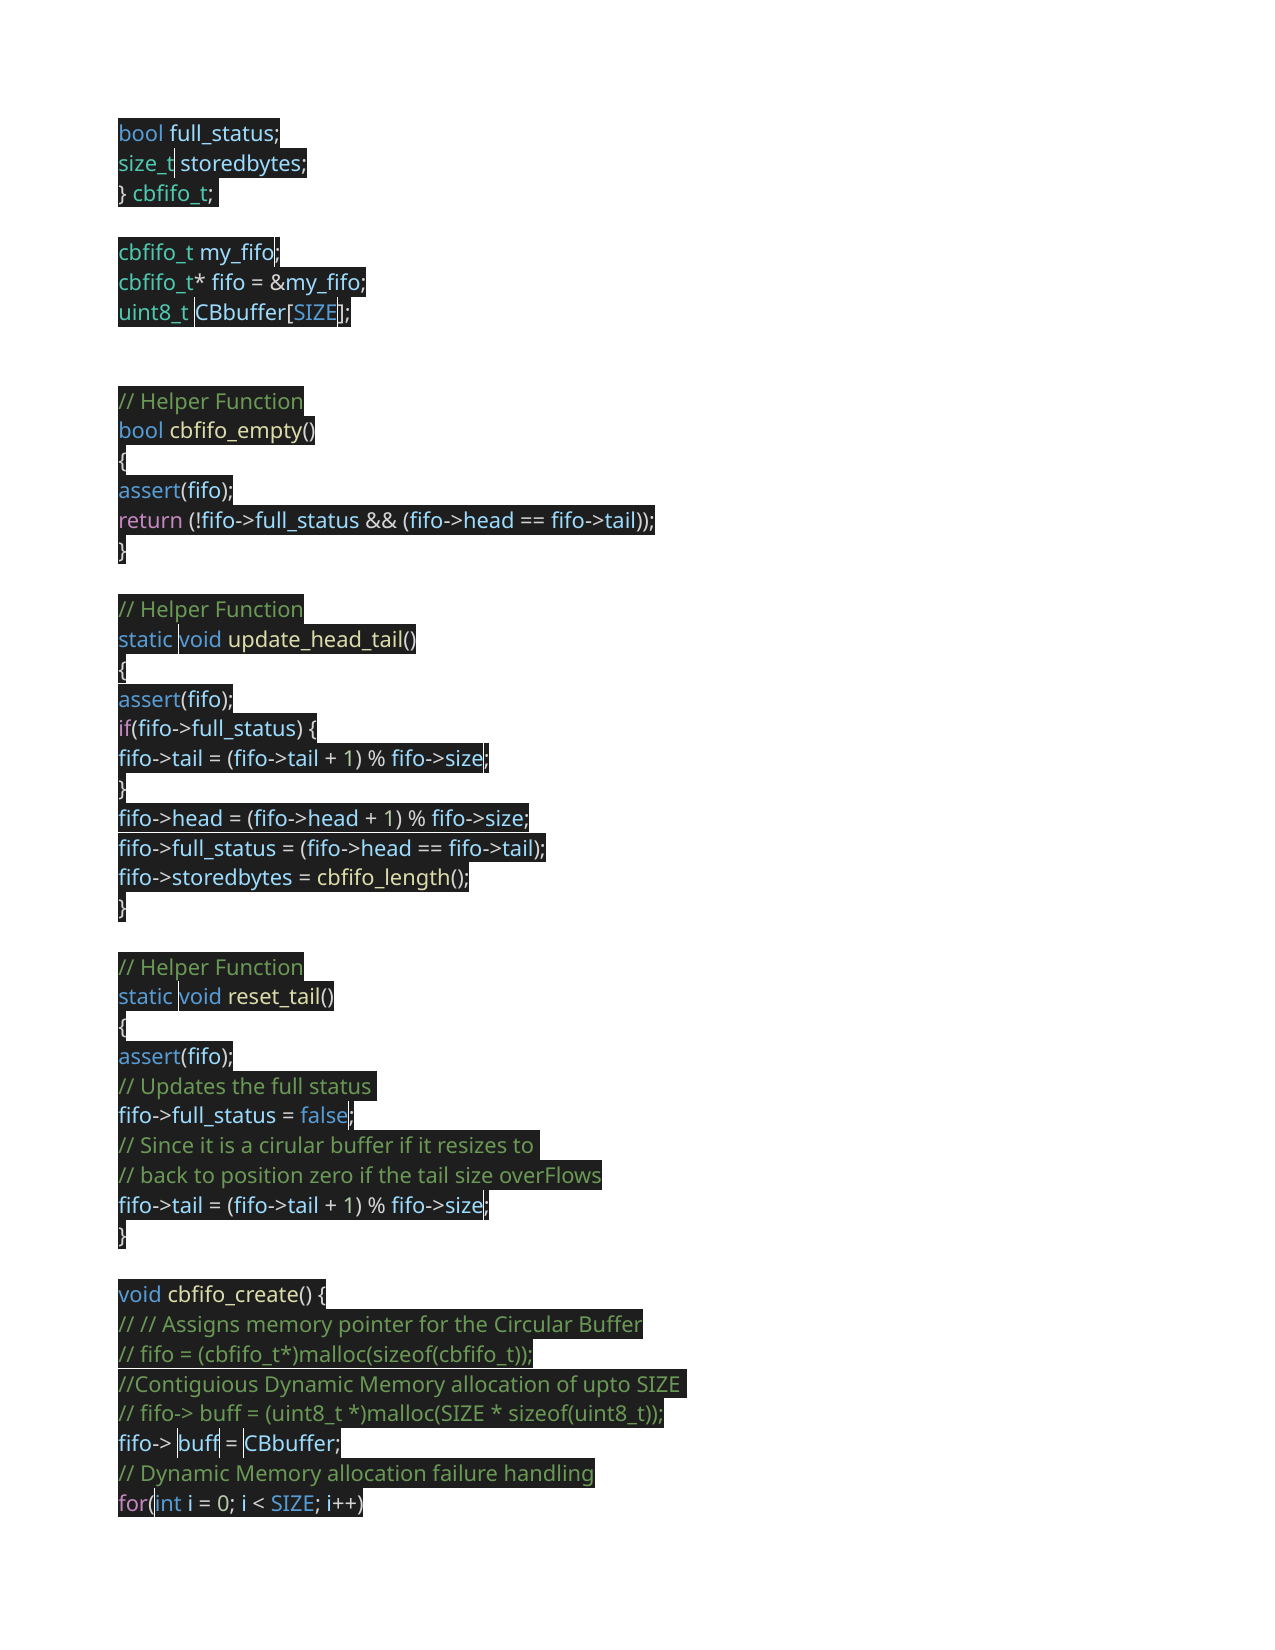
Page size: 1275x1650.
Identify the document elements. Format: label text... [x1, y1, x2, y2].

text // fifo = (cbfifo_t*)malloc(sizeof(cbfifo_t)); [118, 1339, 1157, 1368]
text if(fifo->full_status) { [118, 713, 1157, 743]
text } cbfifo_t; [118, 178, 1157, 207]
text // Helper Function [118, 952, 1157, 981]
text } [118, 773, 1157, 803]
text fifo->full_status = false; [118, 1101, 1157, 1130]
text void cbfifo_create() { [118, 1279, 1157, 1309]
text { [118, 654, 1157, 683]
text fifo->full_status = (fifo->head == fifo->tail); [118, 832, 1157, 862]
text fifo->storedbytes = cbfifo_length(); [118, 862, 1157, 892]
text fifo-> buff = CBbuffer; [118, 1428, 1157, 1458]
text fifo->tail = (fifo->tail + 1) % fifo->size; [118, 743, 1157, 773]
text bool cbfifo_empty() [118, 416, 1157, 445]
text // Helper Function [118, 386, 1157, 416]
text // Since it is a cirular buffer if it resizes to [118, 1130, 1157, 1160]
text // Dynamic Memory allocation failure handling [118, 1458, 1157, 1488]
text size_t storedbytes; [118, 148, 1157, 178]
text // Helper Function [118, 594, 1157, 624]
text { [118, 445, 1157, 475]
text } [118, 1220, 1157, 1249]
text assert(fifo); [118, 475, 1157, 505]
text // Updates the full status [118, 1071, 1157, 1101]
text static void reset_tail() [118, 981, 1157, 1011]
text //Contiguious Dynamic Memory allocation of upto SIZE [118, 1368, 1157, 1398]
text // // Assigns memory pointer for the Circular Buffer [118, 1309, 1157, 1339]
text // fifo-> buff = (uint8_t *)malloc(SIZE * sizeof(uint8_t)); [118, 1398, 1157, 1428]
text { [118, 1011, 1157, 1041]
text cbfifo_t my_fifo; [118, 237, 1157, 267]
text assert(fifo); [118, 1041, 1157, 1071]
text } [118, 535, 1157, 564]
text // back to position zero if the tail size overFlows [118, 1160, 1157, 1190]
text } [118, 892, 1157, 922]
text static void update_head_tail() [118, 624, 1157, 654]
text fifo->head = (fifo->head + 1) % fifo->size; [118, 803, 1157, 832]
text bool full_status; [118, 118, 1157, 148]
text for(int i = 0; i < SIZE; i++) [118, 1488, 1157, 1517]
text cbfifo_t* fifo = &my_fifo; [118, 267, 1157, 297]
text assert(fifo); [118, 683, 1157, 713]
text uint8_t CBbuffer[SIZE]; [118, 297, 1157, 327]
text return (!fifo->full_status && (fifo->head == fifo->tail)); [118, 505, 1157, 535]
text fifo->tail = (fifo->tail + 1) % fifo->size; [118, 1190, 1157, 1220]
